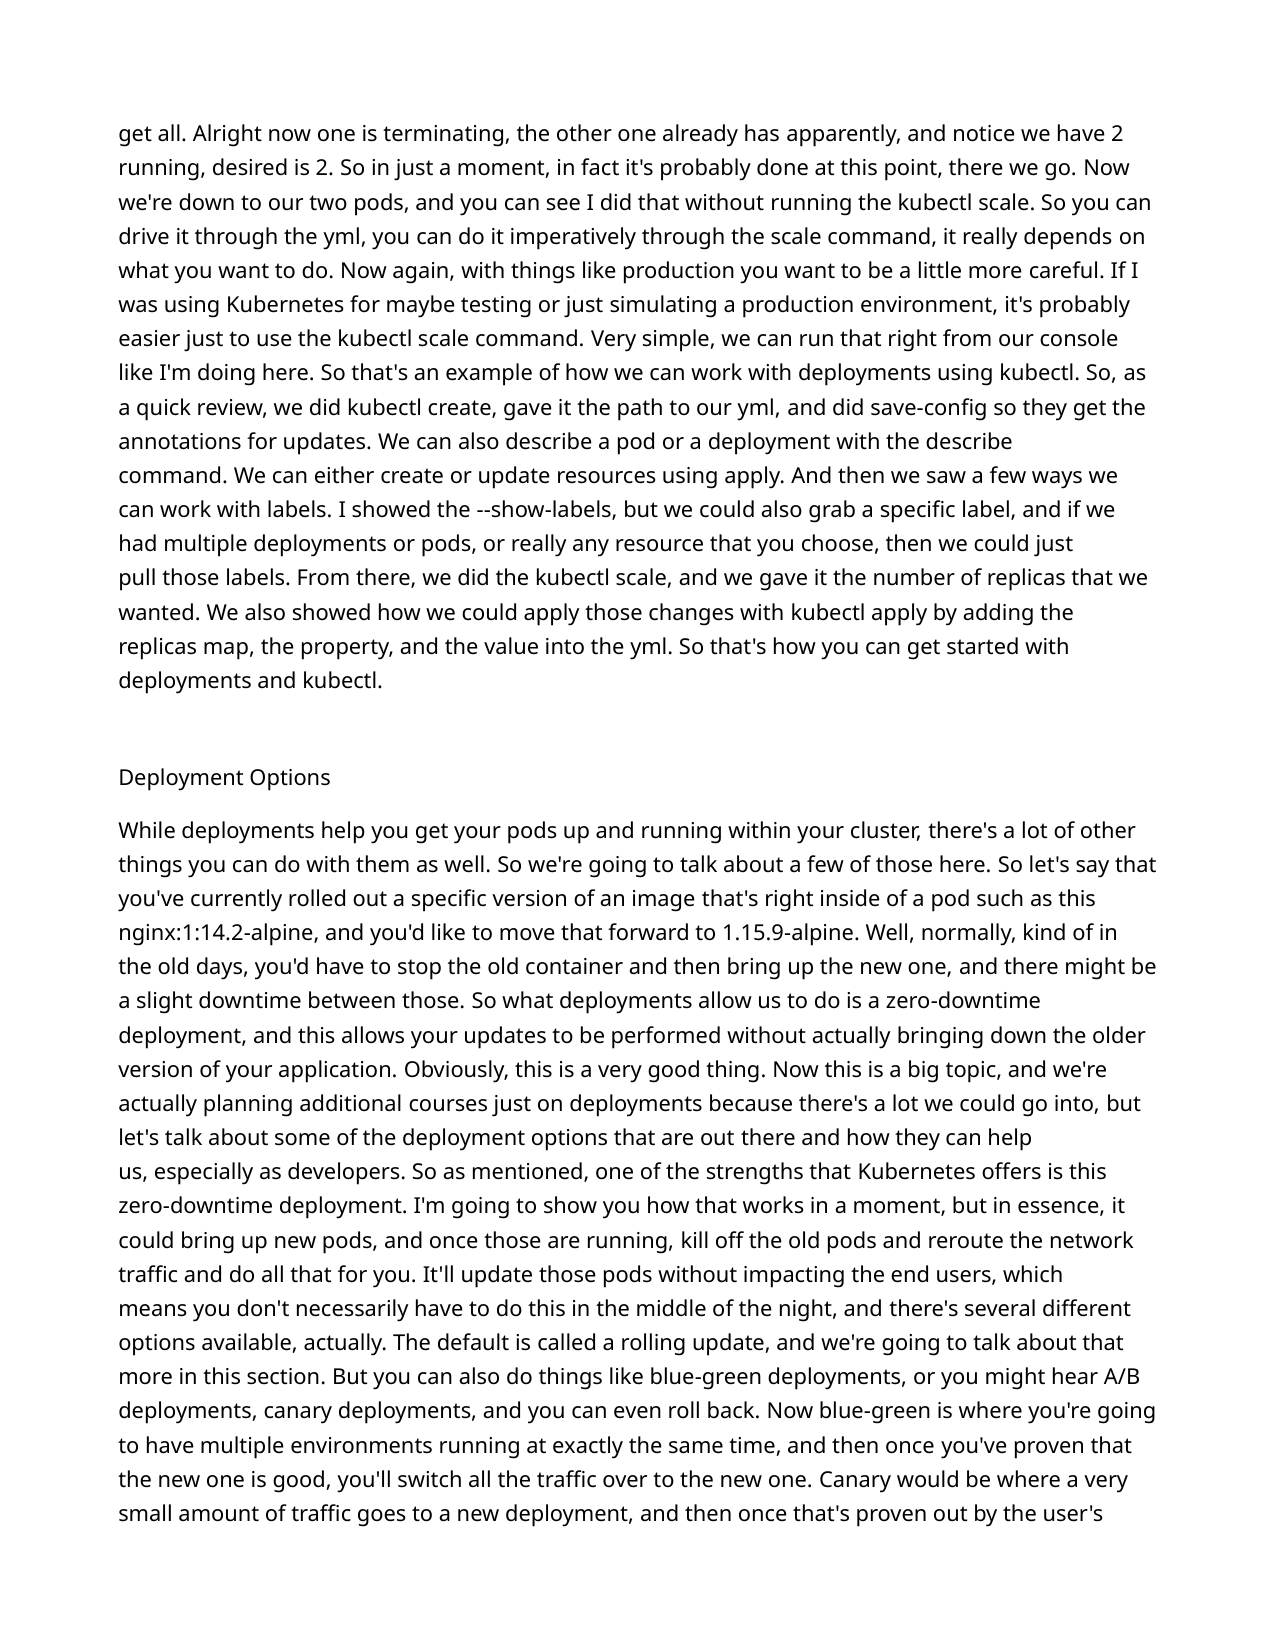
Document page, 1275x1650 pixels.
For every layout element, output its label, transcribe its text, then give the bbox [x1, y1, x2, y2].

text While deployments help you get your pods up and running within your cluster, there's a lot of other things you can do with them as well. So we're going to talk about a few of those here. So let's say that you've currently rolled out a specific version of an image that's right inside of a pod such as this nginx:1:14.2‑alpine, and you'd like to move that forward to 1.15.9‑alpine. Well, normally, kind of in the old days, you'd have to stop the old container and then bring up the new one, and there might be a slight downtime between those. So what deployments allow us to do is a zero‑downtime deployment, and this allows your updates to be performed without actually bringing down the older version of your application. Obviously, this is a very good thing. Now this is a big topic, and we're actually planning additional courses just on deployments because there's a lot we could go into, but let's talk about some of the deployment options that are out there and how they can help us, especially as developers. So as mentioned, one of the strengths that Kubernetes offers is this zero‑downtime deployment. I'm going to show you how that works in a moment, but in essence, it could bring up new pods, and once those are running, kill off the old pods and reroute the network traffic and do all that for you. It'll update those pods without impacting the end users, which means you don't necessarily have to do this in the middle of the night, and there's several different options available, actually. The default is called a rolling update, and we're going to talk about that more in this section. But you can also do things like blue‑green deployments, or you might hear A/B deployments, canary deployments, and you can even roll back. Now blue‑green is where you're going to have multiple environments running at exactly the same time, and then once you've proven that the new one is good, you'll switch all the traffic over to the new one. Canary would be where a very small amount of traffic goes to a new deployment, and then once that's proven out by the user's [118, 815, 1157, 1528]
subtitle Deployment Options [118, 761, 1157, 791]
text get all. Alright now one is terminating, the other one already has apparently, and notice we have 2 running, desired is 2. So in just a moment, in fact it's probably done at this point, there we go. Now we're down to our two pods, and you can see I did that without running the kubectl scale. So you can drive it through the yml, you can do it imperatively through the scale command, it really depends on what you want to do. Now again, with things like production you want to be a little more careful. If I was using Kubernetes for maybe testing or just simulating a production environment, it's probably easier just to use the kubectl scale command. Very simple, we can run that right from our console like I'm doing here. So that's an example of how we can work with deployments using kubectl. So, as a quick review, we did kubectl create, gave it the path to our yml, and did save‑config so they get the annotations for updates. We can also describe a pod or a deployment with the describe command. We can either create or update resources using apply. And then we saw a few ways we can work with labels. I showed the ‑‑show‑labels, but we could also grab a specific label, and if we had multiple deployments or pods, or really any resource that you choose, then we could just pull those labels. From there, we did the kubectl scale, and we gave it the number of replicas that we wanted. We also showed how we could apply those changes with kubectl apply by adding the replicas map, the property, and the value into the yml. So that's how you can get started with deployments and kubectl. [118, 118, 1157, 694]
